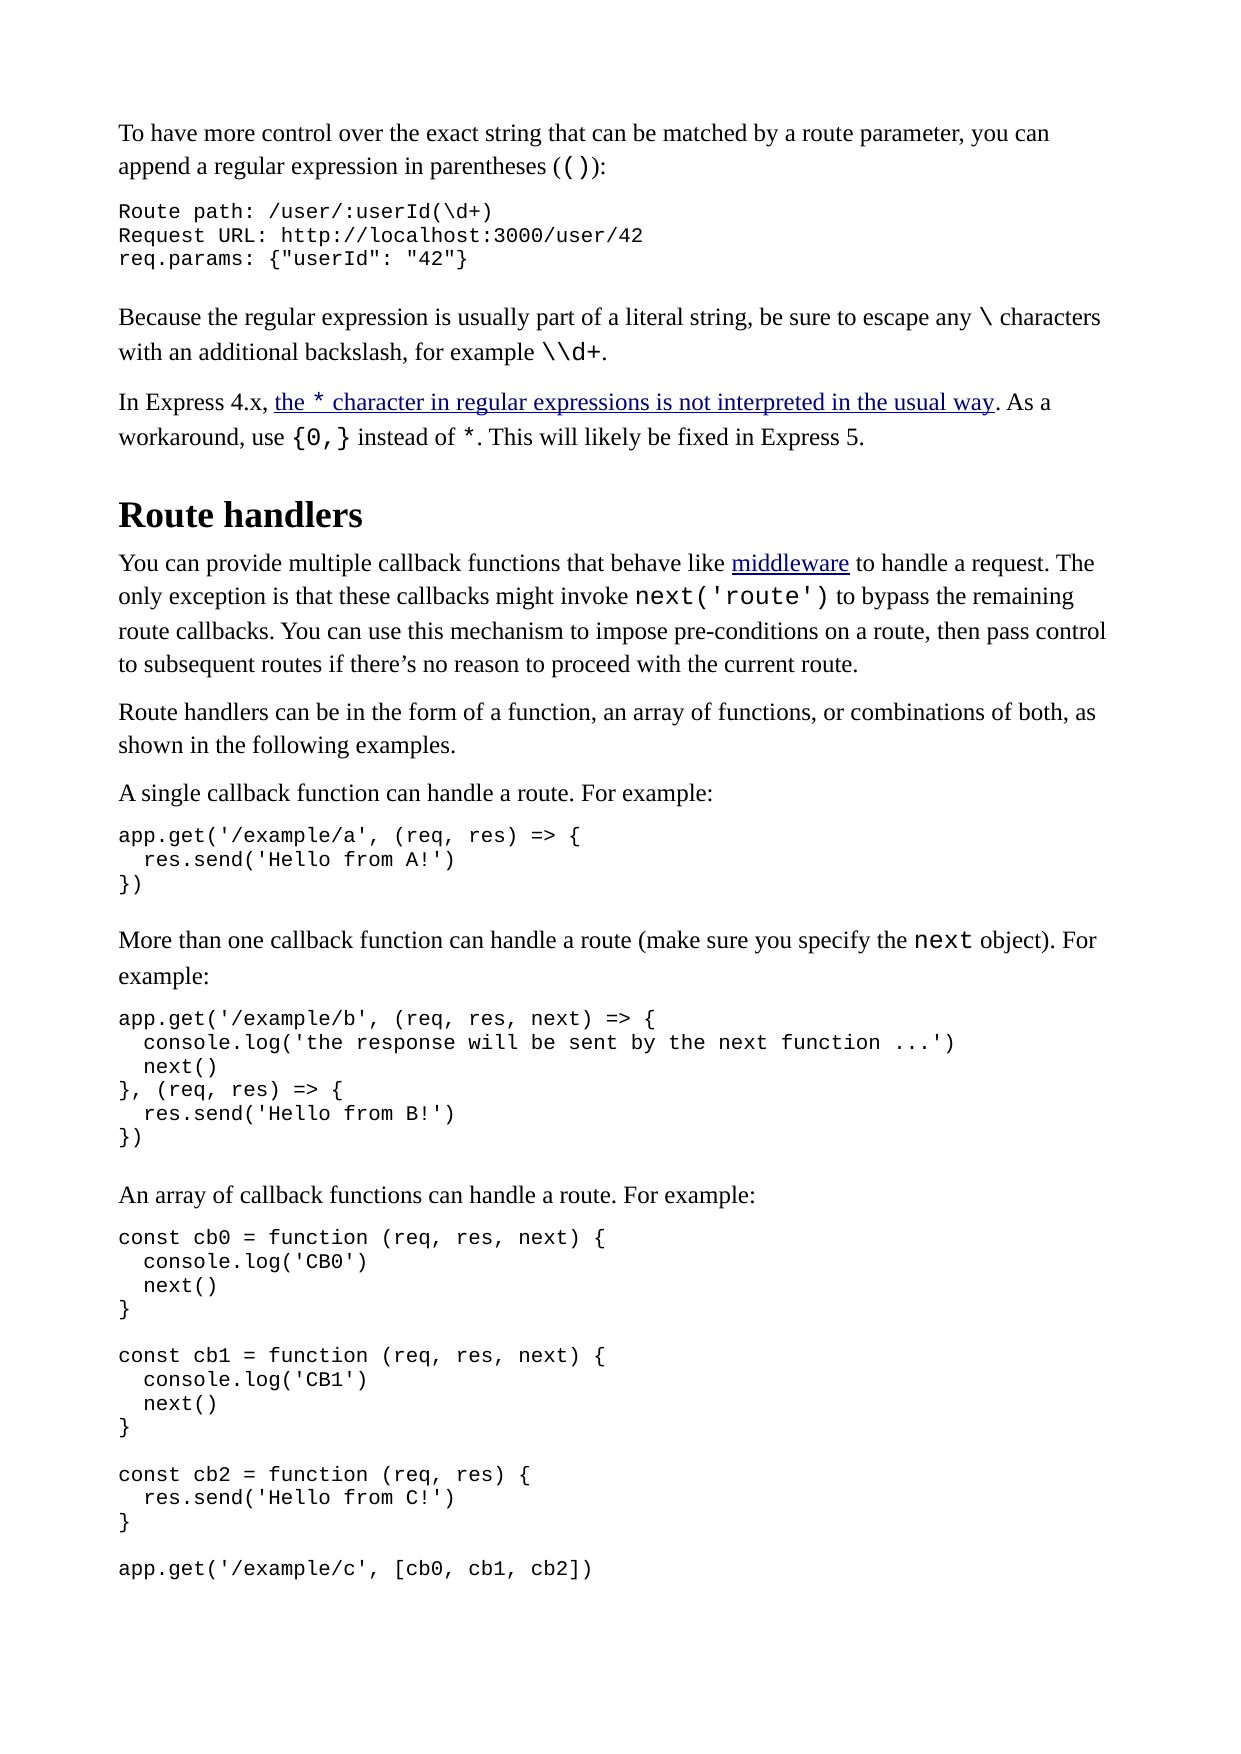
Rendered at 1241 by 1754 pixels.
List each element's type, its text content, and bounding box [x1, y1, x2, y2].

text const cb2 = function (req, res) { [118, 1464, 1122, 1487]
text next() [118, 1056, 1122, 1079]
text next() [118, 1274, 1122, 1298]
text const cb0 = function (req, res, next) { [118, 1227, 1122, 1251]
text } [118, 1416, 1122, 1440]
text To have more control over the exact string that can be matched by a route parameter, you can append a regular expression in parentheses (()): [118, 118, 1122, 182]
text } [118, 1511, 1122, 1535]
text Route handlers can be in the form of a function, an array of functions, or combinations of both, as shown in the following examples. [118, 697, 1122, 759]
text }, (req, res) => { [118, 1079, 1122, 1103]
text res.send('Hello from A!') [118, 849, 1122, 872]
text console.log('CB0') [118, 1251, 1122, 1274]
text Request URL: http://localhost:3000/user/42 [118, 225, 1122, 248]
text console.log('the response will be sent by the next function ...') [118, 1032, 1122, 1056]
subtitle Route handlers [118, 493, 1122, 536]
text const cb1 = function (req, res, next) { [118, 1346, 1122, 1369]
text res.send('Hello from B!') [118, 1103, 1122, 1127]
text Route path: /user/:userId(\d+) [118, 201, 1122, 225]
text }) [118, 1127, 1122, 1150]
text More than one callback function can handle a route (make sure you specify the next object). For example: [118, 926, 1122, 989]
text You can provide multiple callback functions that behave like middleware to handle a request. The only exception is that these callbacks might invoke next('route') to bypass the remaining route callbacks. You can use this mechanism to impose pre-conditions on a route, then pass control to subsequent routes if there’s no reason to proceed with the current route. [118, 548, 1122, 678]
text } [118, 1298, 1122, 1322]
text next() [118, 1393, 1122, 1416]
text console.log('CB1') [118, 1369, 1122, 1393]
text app.get('/example/a', (req, res) => { [118, 825, 1122, 849]
text Because the regular expression is usually part of a literal string, be sure to escape any \ characters with an additional backslash, for example \\d+. [118, 302, 1122, 367]
text app.get('/example/c', [cb0, cb1, cb2]) [118, 1558, 1122, 1582]
text An array of callback functions can handle a route. For example: [118, 1180, 1122, 1208]
text req.params: {"userId": "42"} [118, 248, 1122, 272]
text app.get('/example/b', (req, res, next) => { [118, 1008, 1122, 1032]
text }) [118, 872, 1122, 896]
text res.send('Hello from C!') [118, 1487, 1122, 1511]
text A single callback function can handle a route. For example: [118, 778, 1122, 806]
text In Express 4.x, the * character in regular expressions is not interpreted in the usual way. As a workaround, use {0,} instead of *. This will likely be fixed in Express 5. [118, 387, 1122, 453]
